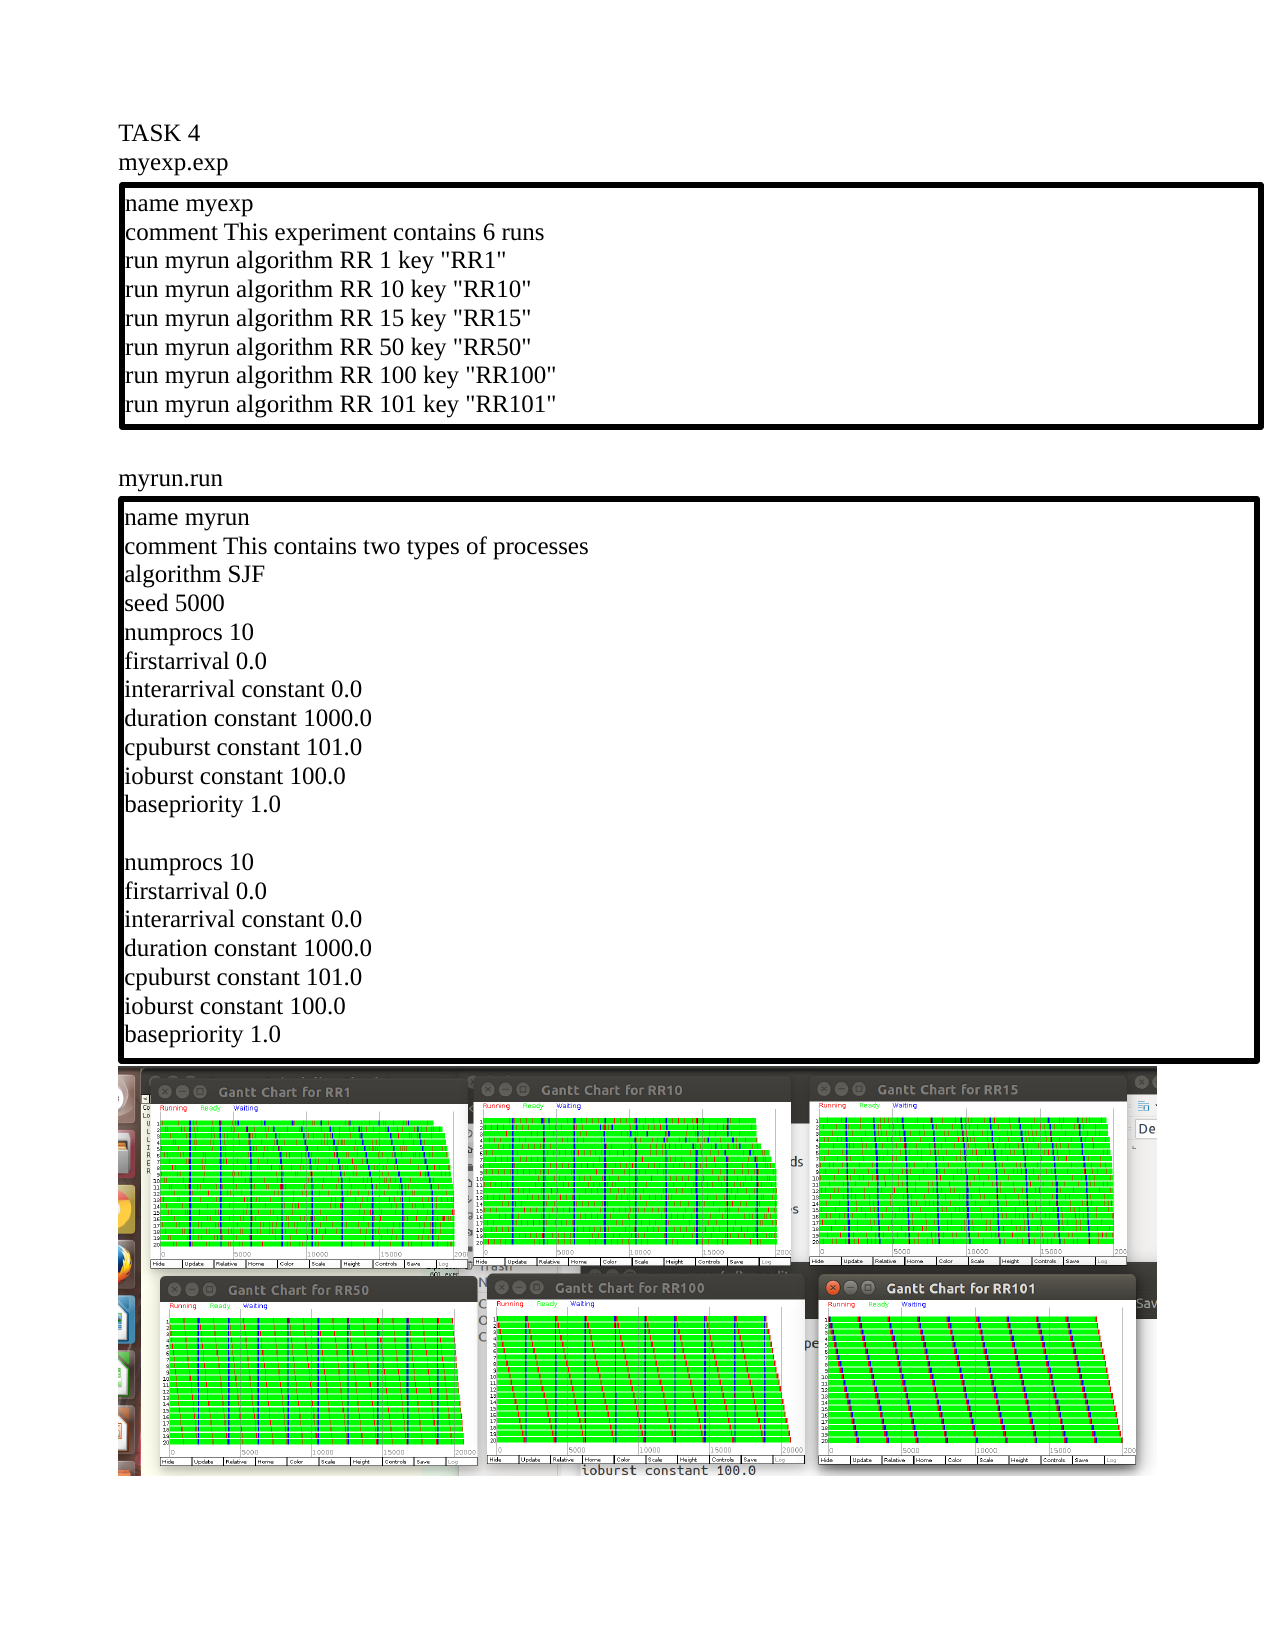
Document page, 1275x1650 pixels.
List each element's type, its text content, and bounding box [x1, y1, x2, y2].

text myexp.exp [118, 147, 1157, 176]
text myrun.run [118, 463, 1157, 492]
text TASK 4 [118, 118, 1157, 147]
picture [118, 1066, 1157, 1476]
